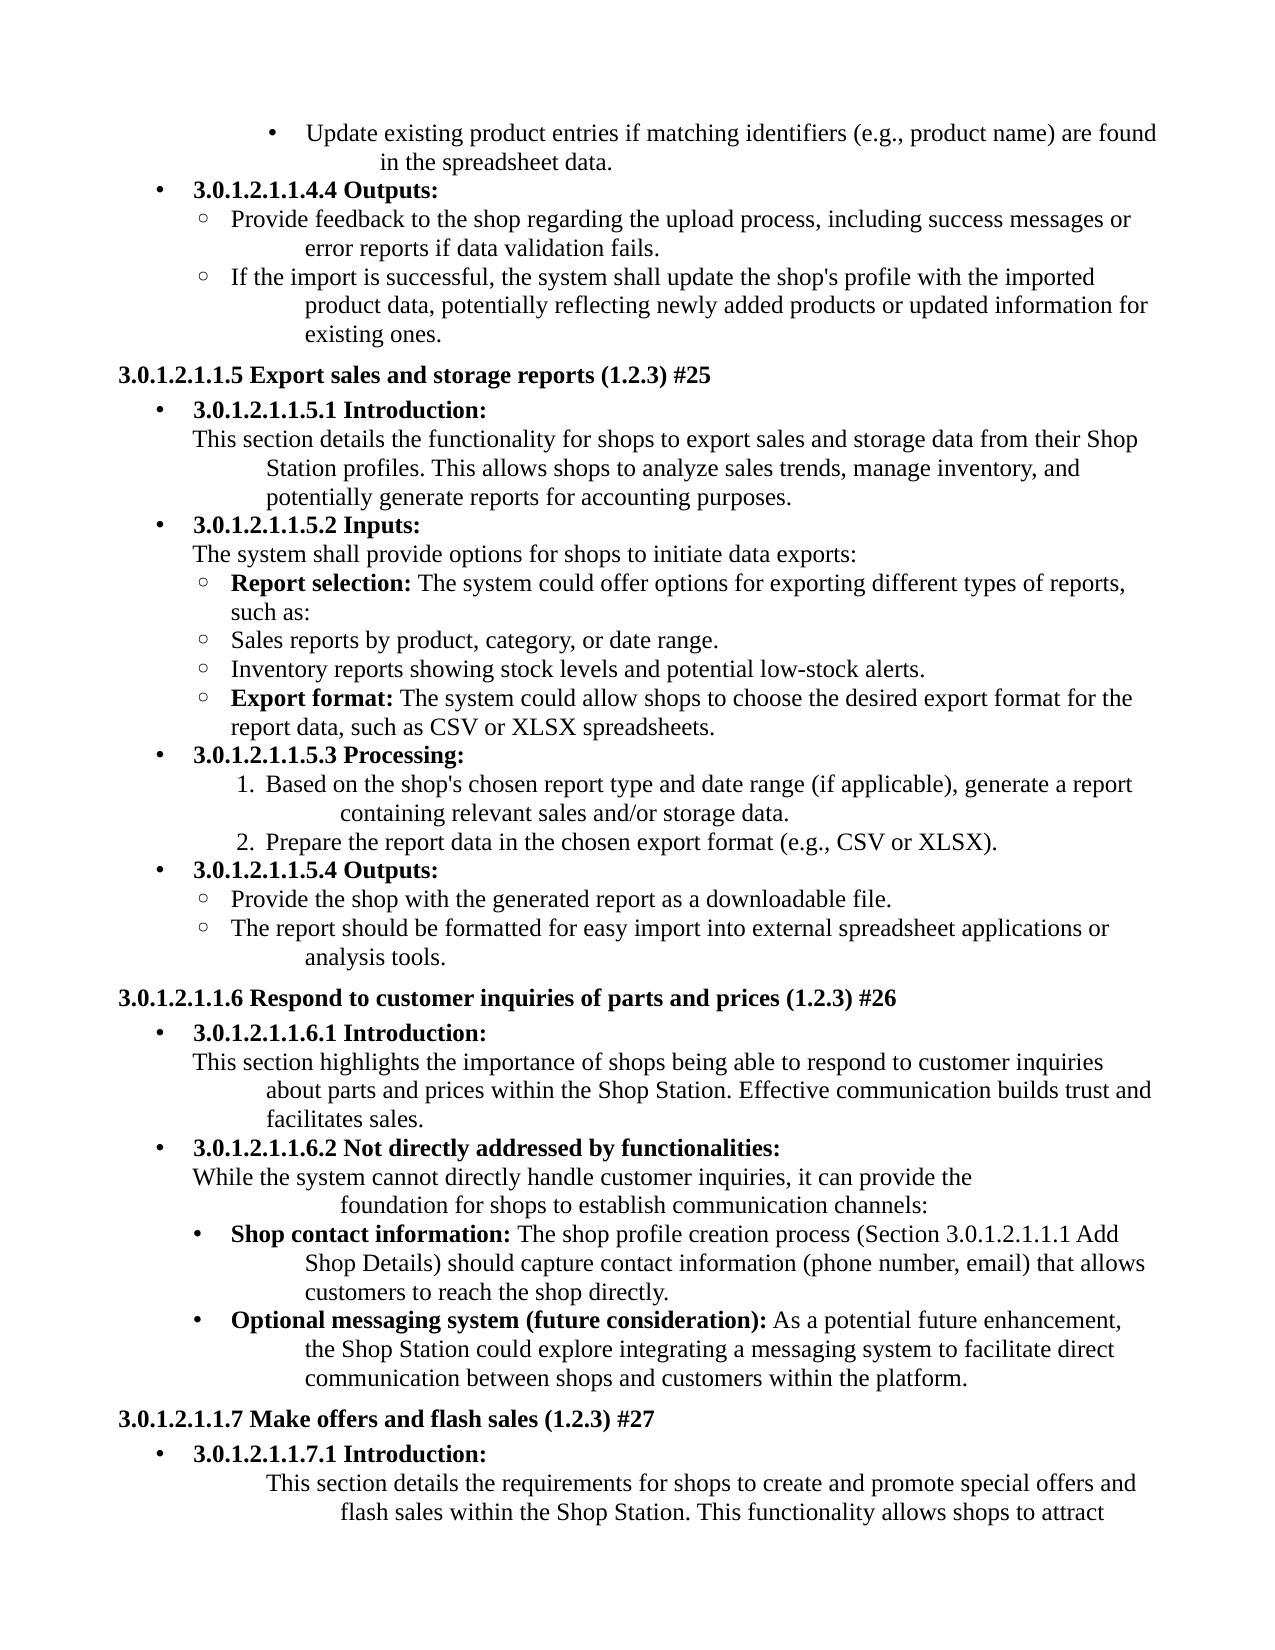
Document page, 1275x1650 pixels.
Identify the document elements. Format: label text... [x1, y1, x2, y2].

text This section details the requirements for shops to create and promote special offers and flash sales within the Shop Station. This functionality allows shops to attract [266, 1468, 1157, 1526]
list Optional messaging system (future consideration): As a potential future enhancement, the Shop Station could explore integrating a messaging system to facilitate direct communication between shops and customers within the platform. [193, 1306, 1157, 1392]
subtitle 3.0.1.2.1.1.5 Export sales and storage reports (1.2.3) #25 [118, 361, 1157, 389]
list 3.0.1.2.1.1.5.4 Outputs: [156, 856, 1157, 884]
list Update existing product entries if matching identifiers (e.g., product name) are found in the spreadsheet data. [268, 118, 1157, 176]
list The report should be formatted for easy import into external spreadsheet applications or analysis tools. [193, 913, 1157, 971]
list Provide feedback to the shop regarding the upload process, including success messages or error reports if data validation fails. [193, 204, 1157, 262]
list Shop contact information: The shop profile creation process (Section 3.0.1.2.1.1.1 Add Shop Details) should capture contact information (phone number, email) that allows customers to reach the shop directly. [193, 1219, 1157, 1306]
list 3.0.1.2.1.1.4.4 Outputs: [156, 176, 1157, 204]
list 3.0.1.2.1.1.6.2 Not directly addressed by functionalities: [156, 1133, 1157, 1162]
list If the import is successful, the system shall update the shop's profile with the imported product data, potentially reflecting newly added products or updated information for existing ones. [193, 262, 1157, 348]
list 3.0.1.2.1.1.6.1 Introduction: [156, 1018, 1157, 1047]
list 3.0.1.2.1.1.5.1 Introduction: [156, 396, 1157, 424]
text This section details the functionality for shops to export sales and storage data from their Shop Station profiles. This allows shops to analyze sales trends, manage inventory, and potentially generate reports for accounting purposes. [192, 424, 1157, 511]
subtitle 3.0.1.2.1.1.7 Make offers and flash sales (1.2.3) #27 [118, 1404, 1157, 1433]
text This section highlights the importance of shops being able to respond to customer inquiries about parts and prices within the Shop Station. Effective communication builds trust and facilitates sales. [192, 1047, 1157, 1133]
list Sales reports by product, category, or date range. [193, 626, 1157, 654]
list 3.0.1.2.1.1.7.1 Introduction: [156, 1439, 1157, 1468]
list 3.0.1.2.1.1.5.3 Processing: [156, 741, 1157, 769]
list Report selection: The system could offer options for exporting different types of reports, such as: [193, 568, 1157, 626]
list Inventory reports showing stock levels and potential low-stock alerts. [193, 654, 1157, 683]
list Prepare the report data in the chosen export format (e.g., CSV or XLSX). [236, 827, 1157, 856]
text While the system cannot directly handle customer inquiries, it can provide the foundation for shops to establish communication channels: [118, 1162, 1157, 1219]
list 3.0.1.2.1.1.5.2 Inputs: [156, 511, 1157, 539]
list Export format: The system could allow shops to choose the desired export format for the report data, such as CSV or XLSX spreadsheets. [193, 683, 1157, 741]
list Provide the shop with the generated report as a downloadable file. [193, 884, 1157, 913]
subtitle 3.0.1.2.1.1.6 Respond to customer inquiries of parts and prices (1.2.3) #26 [118, 983, 1157, 1012]
text The system shall provide options for shops to initiate data exports: [118, 539, 1157, 568]
list Based on the shop's chosen report type and date range (if applicable), generate a report containing relevant sales and/or storage data. [236, 769, 1157, 827]
